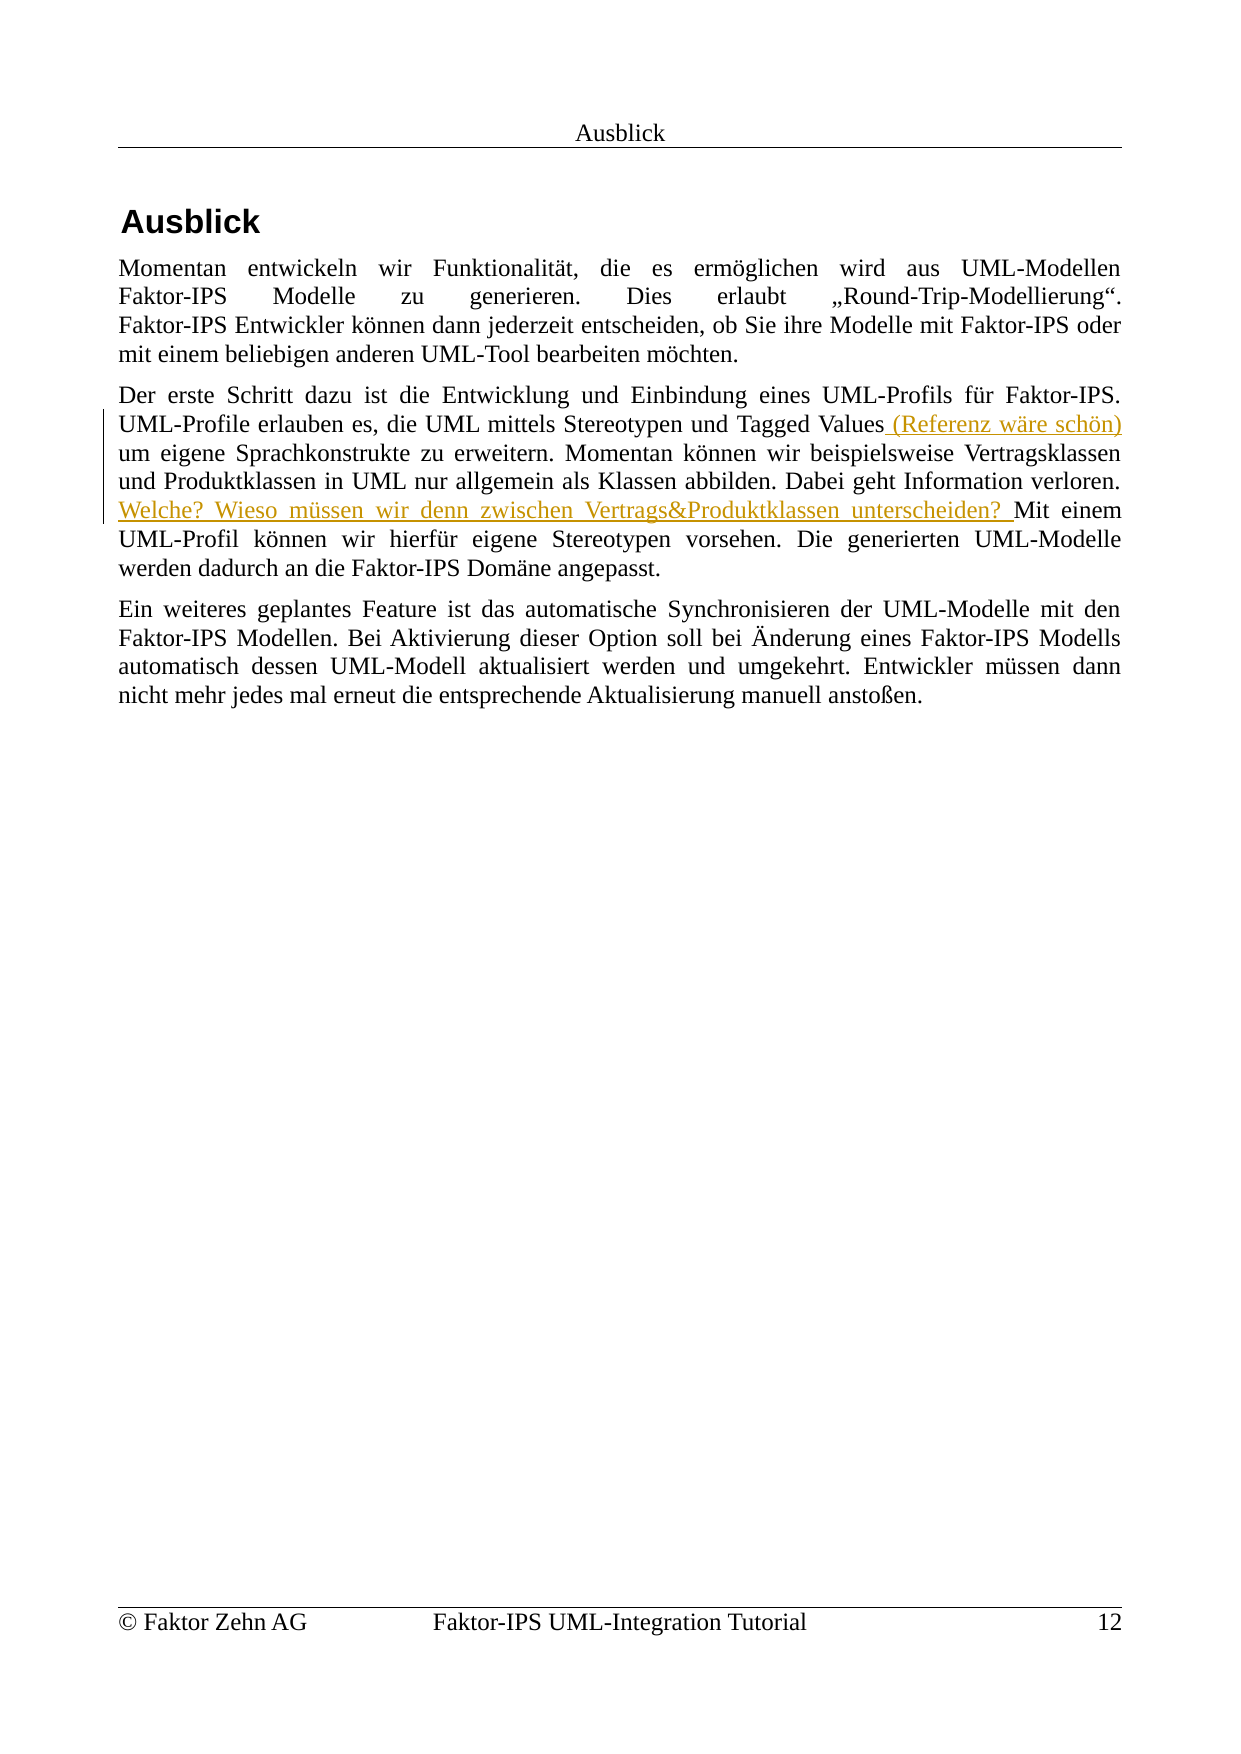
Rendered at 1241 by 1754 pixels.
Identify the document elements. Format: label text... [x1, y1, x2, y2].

text Momentan entwickeln wir Funktionalität, die es ermöglichen wird aus UML-Modellen Faktor-IPS Modelle zu generieren. Dies erlaubt „Round-Trip-Modellierung“. Faktor-IPS Entwickler können dann jederzeit entscheiden, ob Sie ihre Modelle mit Faktor-IPS oder mit einem beliebigen anderen UML-Tool bearbeiten möchten. [118, 253, 1122, 368]
subtitle Ausblick [118, 201, 1122, 240]
text Ein weiteres geplantes Feature ist das automatische Synchronisieren der UML-Modelle mit den Faktor-IPS Modellen. Bei Aktivierung dieser Option soll bei Änderung eines Faktor-IPS Modells automatisch dessen UML-Modell aktualisiert werden und umgekehrt. Entwickler müssen dann nicht mehr jedes mal erneut die entsprechende Aktualisierung manuell anstoßen. [118, 594, 1122, 709]
text Der erste Schritt dazu ist die Entwicklung und Einbindung eines UML-Profils für Faktor-IPS. UML-Profile erlauben es, die UML mittels Stereotypen und Tagged Values (Referenz wäre schön) um eigene Sprachkonstrukte zu erweitern. Momentan können wir beispielsweise Vertragsklassen und Produktklassen in UML nur allgemein als Klassen abbilden. Dabei geht Information verloren. Welche? Wieso müssen wir denn zwischen Vertrags&Produktklassen unterscheiden? Mit einem UML-Profil können wir hierfür eigene Stereotypen vorsehen. Die generierten UML-Modelle werden dadurch an die Faktor-IPS Domäne angepasst. [118, 380, 1122, 581]
